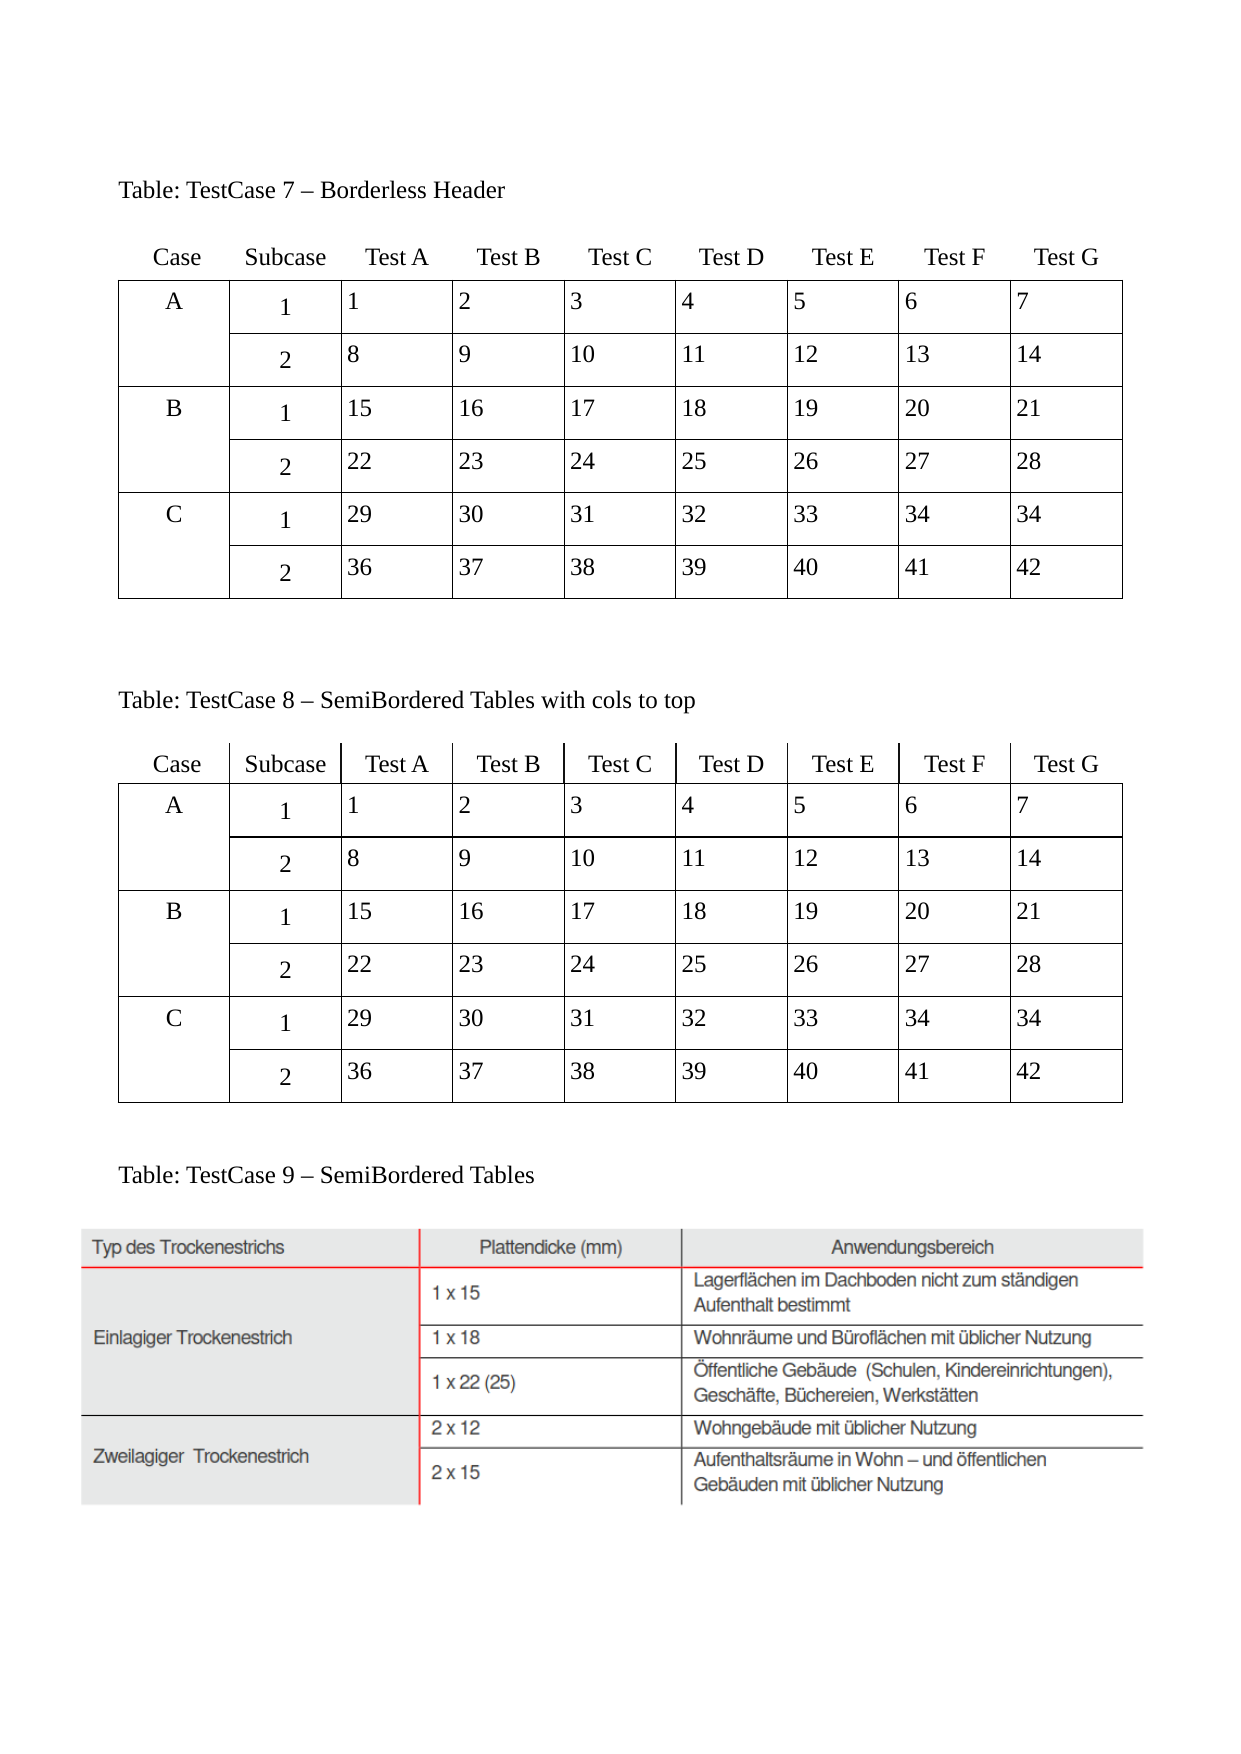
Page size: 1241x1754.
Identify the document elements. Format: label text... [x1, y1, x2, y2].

table_cell 26 [788, 440, 898, 492]
table_cell 42 [1011, 1050, 1122, 1102]
table_cell 27 [899, 440, 1010, 492]
table_cell 14 [1011, 838, 1122, 889]
table_cell 11 [676, 334, 787, 386]
table_header 6 [899, 281, 1010, 333]
text Table: TestCase 9 – SemiBordered Tables [118, 1161, 1122, 1189]
table_cell 32 [676, 997, 787, 1049]
table_cell 26 [788, 944, 898, 996]
table_header Test D [677, 236, 786, 276]
table_cell 2 [230, 838, 341, 889]
table_header 5 [788, 281, 898, 333]
table_cell 28 [1011, 944, 1122, 996]
table_cell 19 [788, 891, 898, 943]
table_header Test B [453, 743, 563, 783]
table_cell 38 [565, 546, 675, 598]
table_cell 24 [565, 944, 675, 996]
table_cell 39 [676, 1050, 787, 1102]
table_cell 20 [899, 387, 1010, 439]
table_cell 29 [342, 493, 452, 545]
table_cell 9 [453, 334, 564, 386]
table_cell 2 [230, 440, 341, 492]
table_cell B [119, 387, 229, 492]
table_cell 30 [453, 493, 564, 545]
table_cell 30 [453, 997, 564, 1049]
table_cell 27 [899, 944, 1010, 996]
table_cell 1 [230, 493, 341, 545]
table_header Test C [566, 236, 674, 276]
table_header 4 [676, 281, 787, 333]
table_cell 21 [1011, 891, 1122, 943]
table_cell 23 [453, 944, 564, 996]
table_header Test B [454, 236, 563, 276]
table_cell 38 [565, 1050, 675, 1102]
table_header Test A [342, 743, 452, 783]
table_cell 33 [788, 997, 898, 1049]
table_cell 34 [1011, 997, 1122, 1049]
table_cell 22 [342, 944, 452, 996]
table_header Test G [1012, 236, 1121, 276]
table_cell 34 [899, 997, 1010, 1049]
table_header 1 [230, 784, 341, 836]
table_cell 36 [342, 546, 452, 598]
table_cell 36 [342, 1050, 452, 1102]
table_cell 41 [899, 546, 1010, 598]
table_header Subcase [231, 236, 339, 276]
table_cell 2 [230, 334, 341, 386]
table_cell 40 [788, 1050, 898, 1102]
table_cell 13 [899, 334, 1010, 386]
text Table: TestCase 8 – SemiBordered Tables with cols to top [118, 686, 1122, 714]
table_cell 31 [565, 493, 675, 545]
table_header A [119, 281, 229, 386]
table_header Test E [789, 236, 897, 276]
table_cell 17 [565, 891, 675, 943]
table_cell 11 [676, 838, 787, 889]
table_cell 1 [230, 997, 341, 1049]
table_header 1 [342, 281, 452, 333]
table_cell 1 [230, 891, 341, 943]
table_cell 23 [453, 440, 564, 492]
text Table: TestCase 7 – Borderless Header [118, 176, 1122, 204]
table_cell 34 [899, 493, 1010, 545]
table_cell 2 [230, 1050, 341, 1102]
table_cell 22 [342, 440, 452, 492]
table_cell 14 [1011, 334, 1122, 386]
table_cell 42 [1011, 546, 1122, 598]
table_cell 16 [453, 891, 564, 943]
table_cell 37 [453, 1050, 564, 1102]
table_cell 31 [565, 997, 675, 1049]
table_cell 32 [676, 493, 787, 545]
table_cell 25 [676, 944, 787, 996]
table_cell 8 [342, 334, 452, 386]
table_cell 16 [453, 387, 564, 439]
table_header 1 [230, 281, 341, 333]
table_cell 9 [453, 838, 564, 889]
table_header Test C [565, 743, 675, 783]
table_header Case [118, 743, 229, 783]
table_cell 10 [565, 334, 675, 386]
table_header 7 [1011, 784, 1122, 836]
table_cell 24 [565, 440, 675, 492]
table_cell 28 [1011, 440, 1122, 492]
table_header 5 [788, 784, 898, 836]
table_cell 8 [342, 838, 452, 889]
table_cell 39 [676, 546, 787, 598]
table_header Subcase [230, 743, 340, 783]
table_cell 15 [342, 387, 452, 439]
table_cell 18 [676, 891, 787, 943]
table_cell 25 [676, 440, 787, 492]
table_header Test A [343, 236, 451, 276]
table_cell 21 [1011, 387, 1122, 439]
table_header 3 [565, 281, 675, 333]
table_cell 1 [230, 387, 341, 439]
table_header 1 [342, 784, 452, 836]
table_cell 15 [342, 891, 452, 943]
table_header 7 [1011, 281, 1122, 333]
table_cell 13 [899, 838, 1010, 889]
table_cell 12 [788, 838, 898, 889]
table_cell 33 [788, 493, 898, 545]
table_header Test G [1011, 743, 1122, 783]
table_cell 20 [899, 891, 1010, 943]
table_header 6 [899, 784, 1010, 836]
table_cell 12 [788, 334, 898, 386]
table_cell 40 [788, 546, 898, 598]
table_header Test F [901, 236, 1009, 276]
table_cell 29 [342, 997, 452, 1049]
table_header Test F [900, 743, 1010, 783]
table_cell 18 [676, 387, 787, 439]
table_cell C [119, 493, 229, 598]
table_cell 37 [453, 546, 564, 598]
table_header A [119, 784, 229, 889]
table_cell 2 [230, 944, 341, 996]
table_header 2 [453, 281, 564, 333]
table_cell 10 [565, 838, 675, 889]
table_cell C [119, 997, 229, 1102]
table_cell 41 [899, 1050, 1010, 1102]
table_cell 19 [788, 387, 898, 439]
table_header Test E [788, 743, 898, 783]
picture [67, 1218, 1173, 1526]
table_header 4 [676, 784, 787, 836]
table_cell 34 [1011, 493, 1122, 545]
table_cell 2 [230, 546, 341, 598]
table_header 2 [453, 784, 564, 836]
table_header 3 [565, 784, 675, 836]
table_header Test D [677, 743, 787, 783]
table_cell B [119, 891, 229, 996]
table_cell 17 [565, 387, 675, 439]
table_header Case [120, 236, 228, 276]
